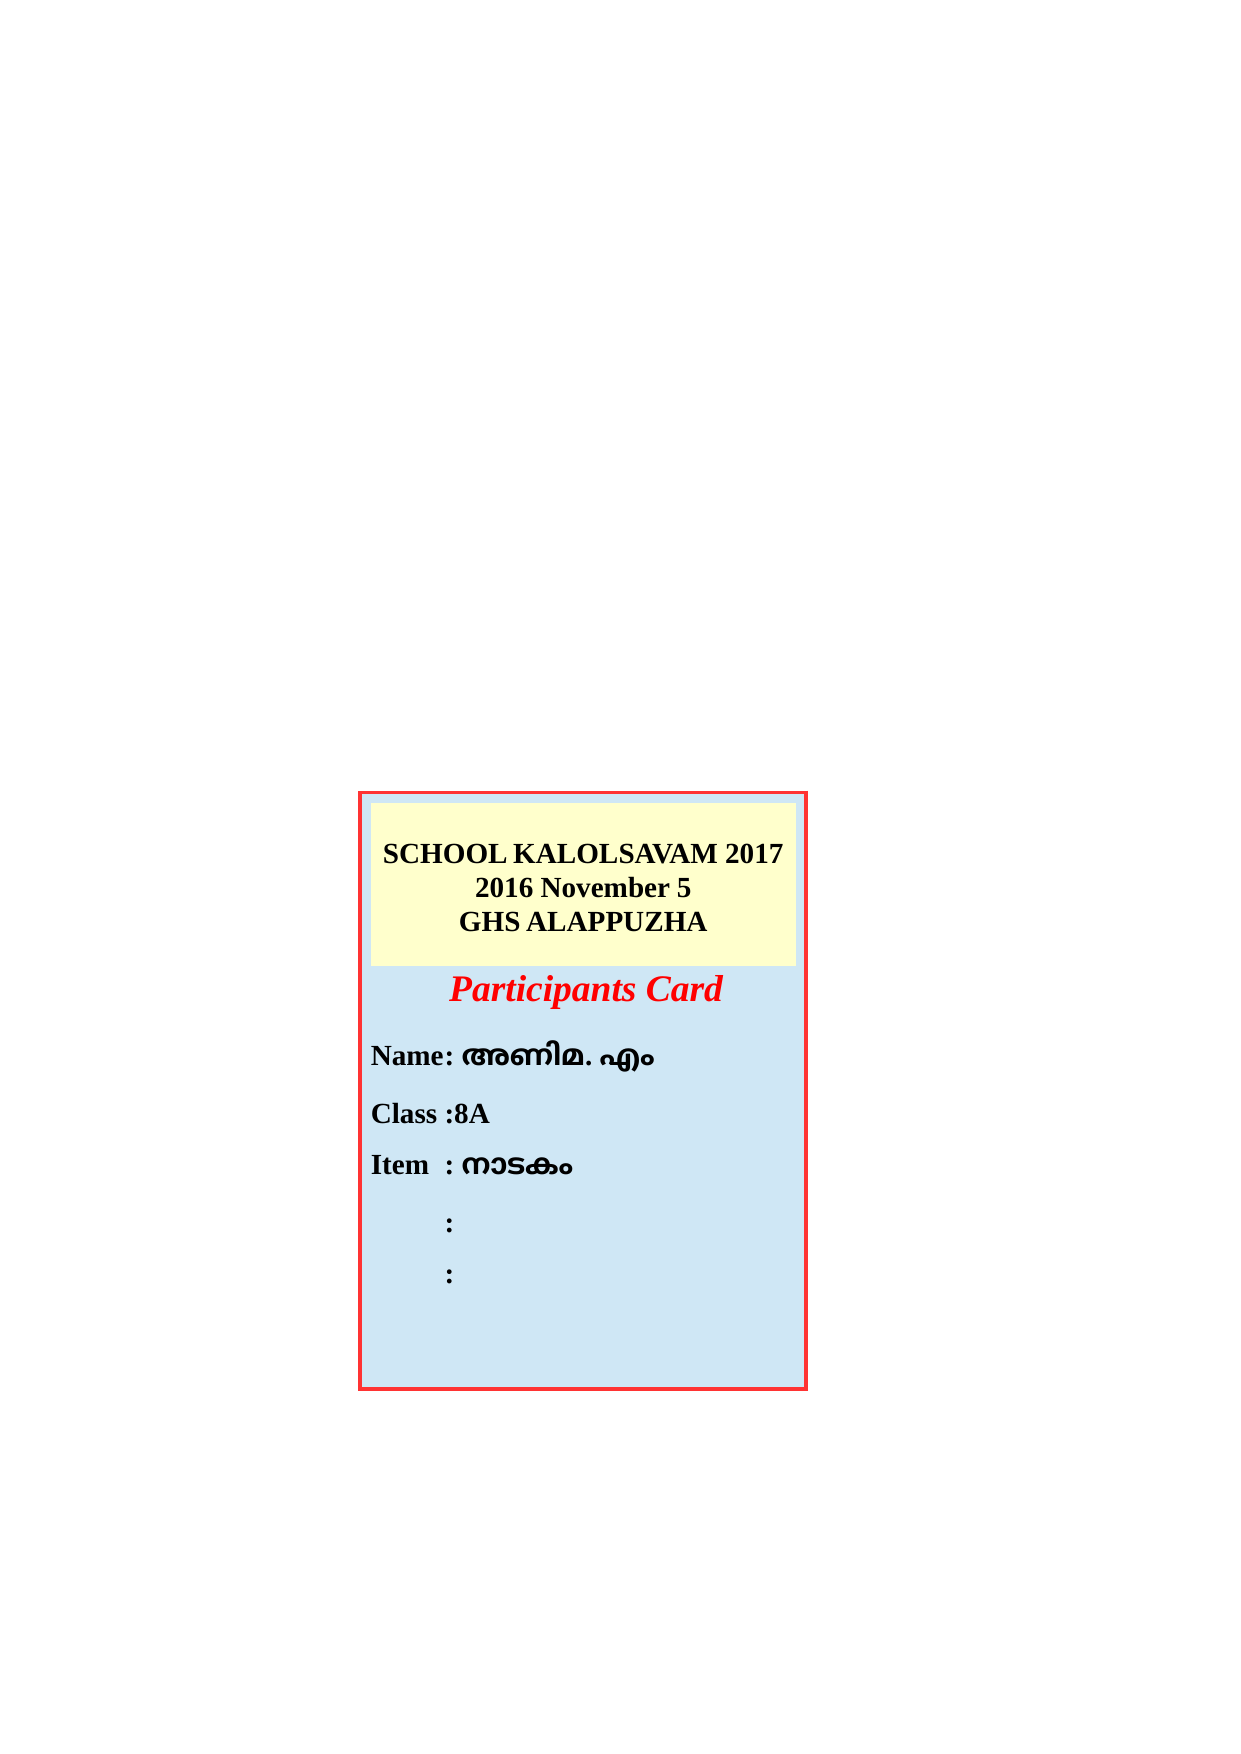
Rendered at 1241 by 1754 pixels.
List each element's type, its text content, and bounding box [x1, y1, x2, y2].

text GHS ALAPPUZHA [371, 904, 796, 937]
text Name : അണിമ. എം [371, 1038, 796, 1077]
text SCHOOL KALOLSAVAM 2017 [371, 837, 796, 870]
text : [371, 1256, 796, 1289]
text Item : നാടകം [371, 1147, 796, 1186]
text Participants Card [371, 966, 796, 1009]
text 2016 November 5 [371, 870, 796, 904]
text ­ [118, 118, 1122, 147]
text Class :8A [371, 1097, 796, 1130]
text : [371, 1206, 796, 1239]
